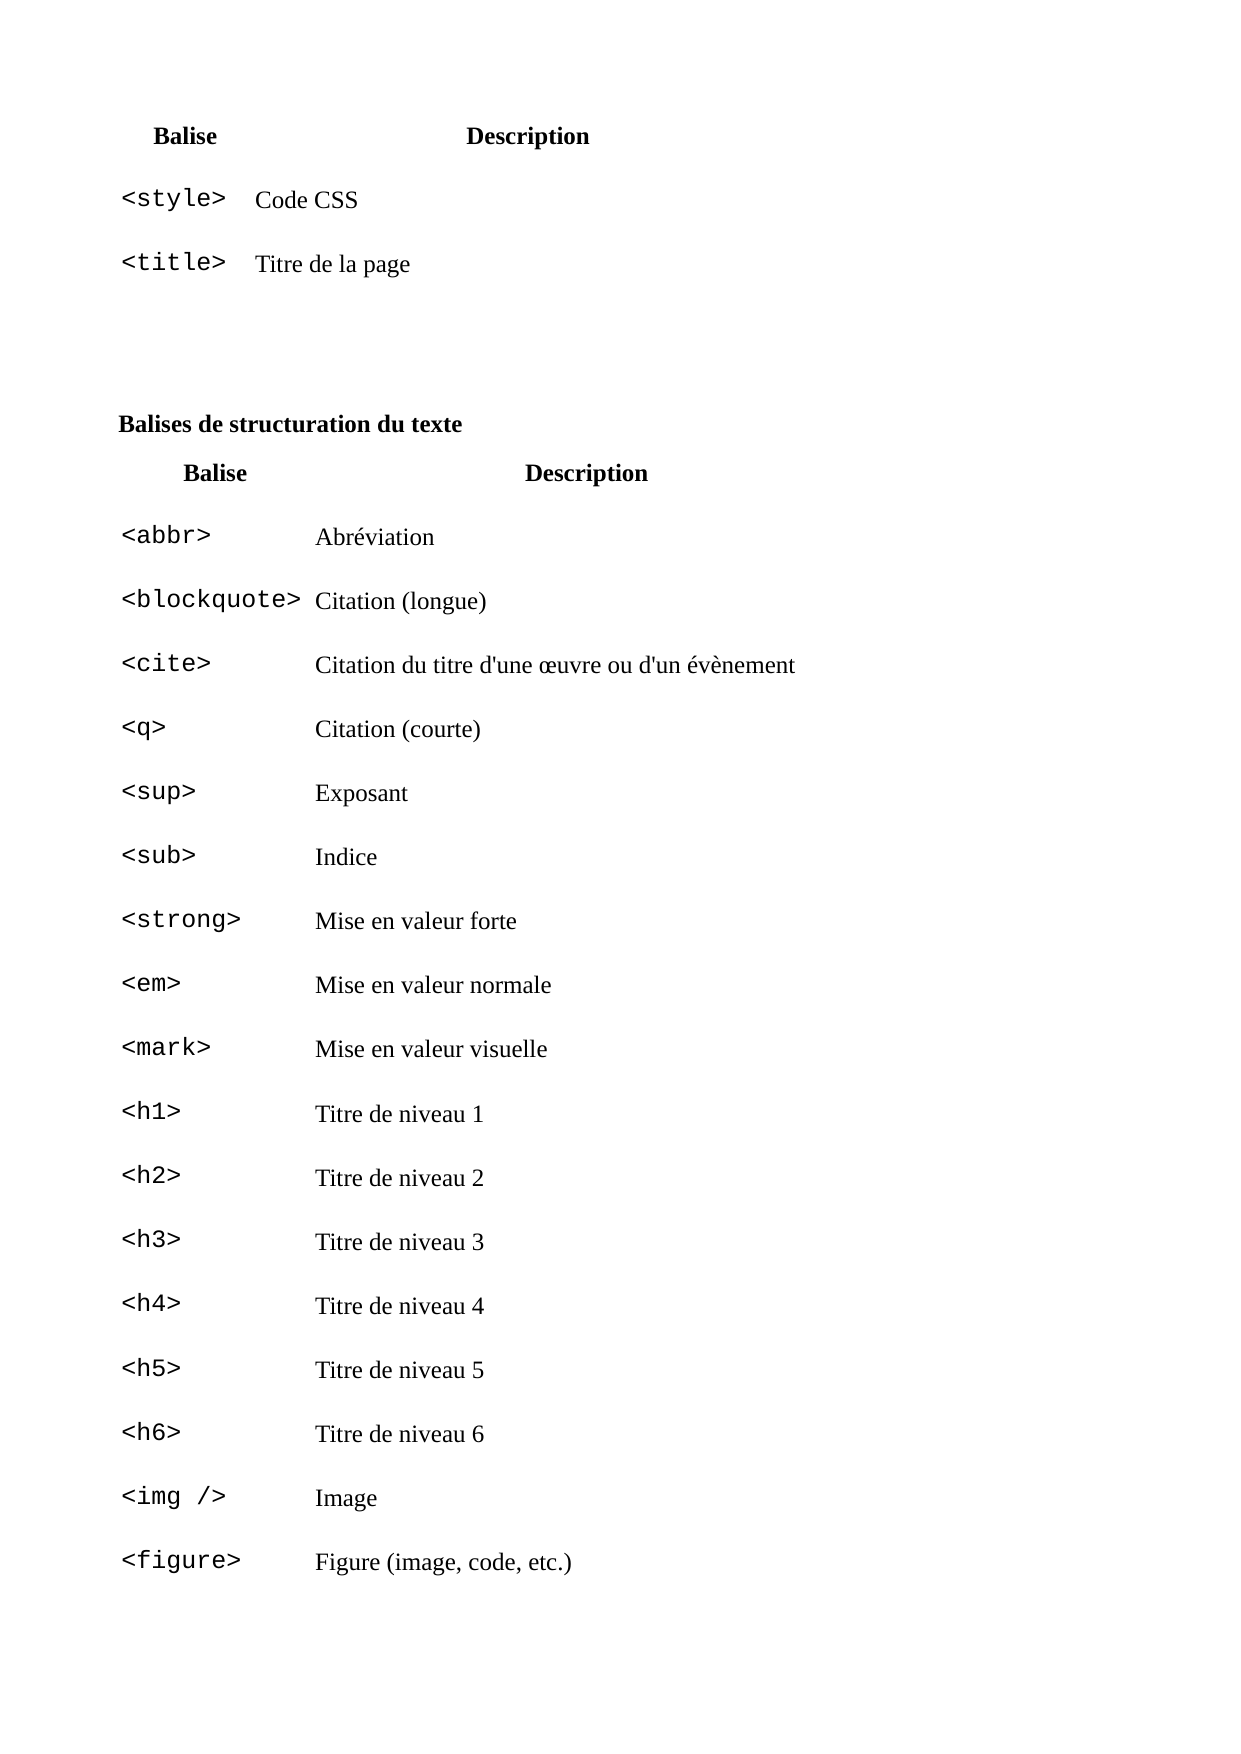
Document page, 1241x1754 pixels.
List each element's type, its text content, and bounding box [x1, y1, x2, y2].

table_cell <h1> [118, 1096, 312, 1160]
table_cell <h2> [118, 1160, 312, 1224]
table_cell Titre de niveau 2 [312, 1160, 861, 1224]
table_header Balise [118, 455, 312, 519]
table_cell Citation (longue) [312, 583, 861, 647]
table_cell Mise en valeur normale [312, 968, 861, 1032]
table_cell <q> [118, 711, 312, 775]
subtitle Balises de structuration du texte [118, 409, 1122, 438]
table_header Description [312, 455, 861, 519]
table_cell <img /> [118, 1480, 312, 1544]
table_cell Code CSS [252, 182, 804, 246]
table_cell <title> [118, 246, 252, 310]
table_cell Image [312, 1480, 861, 1544]
table_cell Abréviation [312, 519, 861, 583]
table_cell Mise en valeur forte [312, 904, 861, 968]
table_cell Citation du titre d'une œuvre ou d'un évènement [312, 647, 861, 711]
table_cell Titre de niveau 4 [312, 1288, 861, 1352]
table_cell <sub> [118, 840, 312, 903]
table_cell Indice [312, 840, 861, 903]
table_cell Titre de niveau 1 [312, 1096, 861, 1160]
table_cell Citation (courte) [312, 711, 861, 775]
table_cell Figure (image, code, etc.) [312, 1544, 861, 1608]
table_cell <mark> [118, 1032, 312, 1096]
table_cell <abbr> [118, 519, 312, 583]
table_cell <h6> [118, 1416, 312, 1480]
table_cell <h5> [118, 1352, 312, 1416]
table_cell <em> [118, 968, 312, 1032]
table_cell Titre de niveau 3 [312, 1224, 861, 1288]
table_cell <strong> [118, 904, 312, 968]
table_cell <sup> [118, 775, 312, 839]
table_header Balise [118, 118, 252, 182]
table_cell <style> [118, 182, 252, 246]
table_cell <h3> [118, 1224, 312, 1288]
table_cell Titre de niveau 6 [312, 1416, 861, 1480]
table_cell <blockquote> [118, 583, 312, 647]
table_cell <h4> [118, 1288, 312, 1352]
table_cell Titre de la page [252, 246, 804, 310]
table_header Description [252, 118, 804, 182]
table_cell Exposant [312, 775, 861, 839]
table_cell <cite> [118, 647, 312, 711]
table_cell <figure> [118, 1544, 312, 1608]
table_cell Titre de niveau 5 [312, 1352, 861, 1416]
table_cell Mise en valeur visuelle [312, 1032, 861, 1096]
